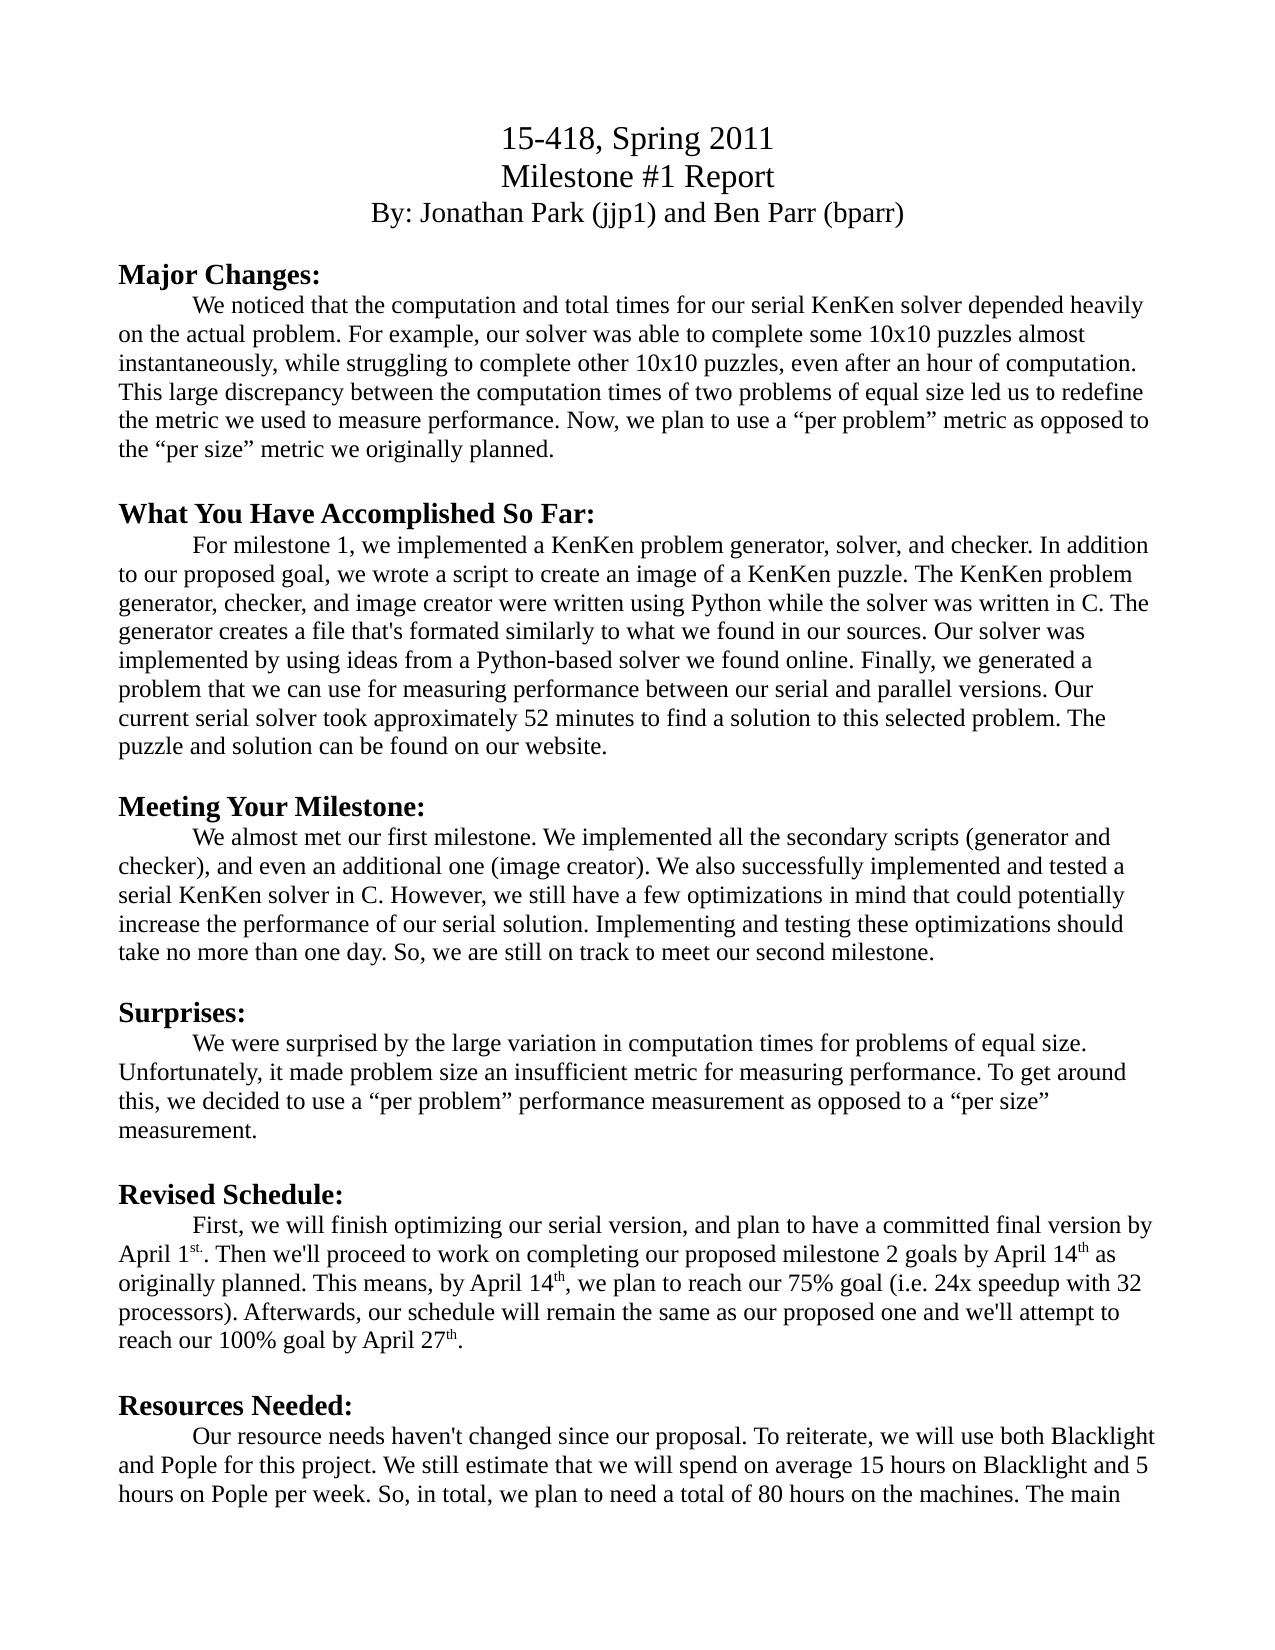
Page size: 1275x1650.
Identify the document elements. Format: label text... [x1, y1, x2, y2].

text We were surprised by the large variation in computation times for problems of equal size. Unfortunately, it made problem size an insufficient metric for measuring performance. To get around this, we decided to use a “per problem” performance measurement as opposed to a “per size” measurement. [118, 1028, 1157, 1143]
text What You Have Accomplished So Far: [118, 497, 1157, 530]
text By: Jonathan Park (jjp1) and Ben Parr (bparr) [118, 195, 1157, 228]
text For milestone 1, we implemented a KenKen problem generator, solver, and checker. In addition to our proposed goal, we wrote a script to create an image of a KenKen puzzle. The KenKen problem generator, checker, and image creator were written using Python while the solver was written in C. The generator creates a file that's formated similarly to what we found in our sources. Our solver was implemented by using ideas from a Python-based solver we found online. Finally, we generated a problem that we can use for measuring performance between our serial and parallel versions. Our current serial solver took approximately 52 minutes to find a solution to this selected problem. The puzzle and solution can be found on our website. [118, 530, 1157, 760]
text Resources Needed: [118, 1388, 1157, 1421]
text Meeting Your Milestone: [118, 789, 1157, 822]
text Revised Schedule: [118, 1177, 1157, 1211]
text Surprises: [118, 995, 1157, 1028]
text We noticed that the computation and total times for our serial KenKen solver depended heavily on the actual problem. For example, our solver was able to complete some 10x10 puzzles almost instantaneously, while struggling to complete other 10x10 puzzles, even after an hour of computation. This large discrepancy between the computation times of two problems of equal size led us to redefine the metric we used to measure performance. Now, we plan to use a “per problem” metric as opposed to the “per size” metric we originally planned. [118, 291, 1157, 463]
text 15-418, Spring 2011 [118, 118, 1157, 156]
text First, we will finish optimizing our serial version, and plan to have a committed final version by April 1st.. Then we'll proceed to work on completing our proposed milestone 2 goals by April 14th as originally planned. This means, by April 14th, we plan to reach our 75% goal (i.e. 24x speedup with 32 processors). Afterwards, our schedule will remain the same as our proposed one and we'll attempt to reach our 100% goal by April 27th. [118, 1211, 1157, 1354]
text Milestone #1 Report [118, 156, 1157, 195]
text Our resource needs haven't changed since our proposal. To reiterate, we will use both Blacklight and Pople for this project. We still estimate that we will spend on average 15 hours on Blacklight and 5 hours on Pople per week. So, in total, we plan to need a total of 80 hours on the machines. The main [118, 1421, 1157, 1508]
text Major Changes: [118, 257, 1157, 291]
text We almost met our first milestone. We implemented all the secondary scripts (generator and checker), and even an additional one (image creator). We also successfully implemented and tested a serial KenKen solver in C. However, we still have a few optimizations in mind that could potentially increase the performance of our serial solution. Implementing and testing these optimizations should take no more than one day. So, we are still on track to meet our second milestone. [118, 822, 1157, 966]
